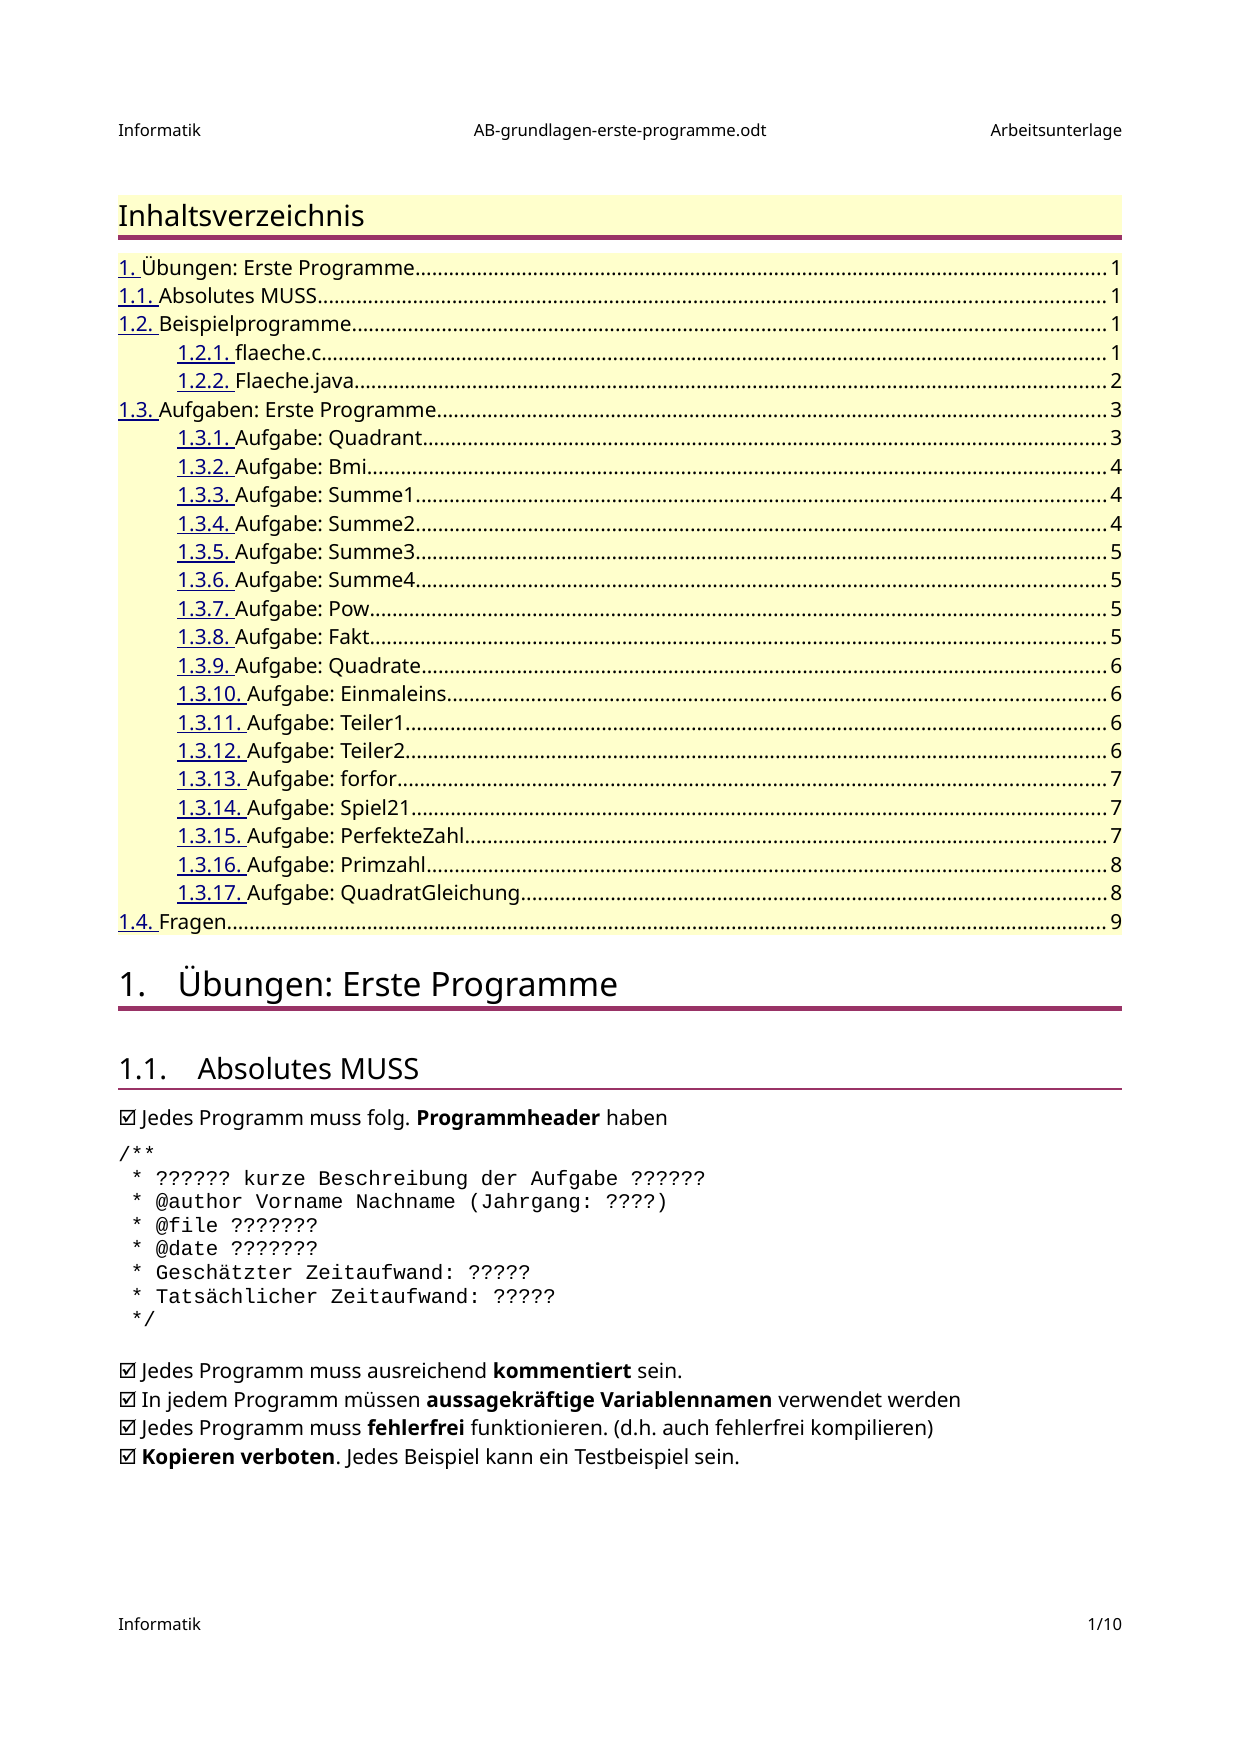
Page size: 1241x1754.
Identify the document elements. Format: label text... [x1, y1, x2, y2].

text /** [118, 1144, 1122, 1167]
text * ?????? kurze Beschreibung der Aufgabe ?????? [118, 1167, 1122, 1191]
text 1.3.2. Aufgabe: Bmi 4 [177, 452, 1122, 480]
subtitle Absolutes MUSS [118, 1049, 1122, 1088]
text 1.3.13. Aufgabe: forfor 7 [177, 764, 1122, 793]
text 1.3.8. Aufgabe: Fakt 5 [177, 622, 1122, 651]
list Jedes Programm muss fehlerfrei funktionieren. (d.h. auch fehlerfrei kompilieren) [118, 1413, 1122, 1442]
text 1.3.6. Aufgabe: Summe4 5 [177, 566, 1122, 594]
text 1.2.1. flaeche.c 1 [177, 338, 1122, 366]
text 1.3.11. Aufgabe: Teiler1 6 [177, 708, 1122, 736]
text 1.3.7. Aufgabe: Pow 5 [177, 594, 1122, 622]
text 1.3.1. Aufgabe: Quadrant 3 [177, 423, 1122, 452]
text 1.4. Fragen 9 [118, 907, 1122, 935]
text * @date ??????? [118, 1238, 1122, 1262]
text 1.3.9. Aufgabe: Quadrate 6 [177, 651, 1122, 679]
text 1.3.17. Aufgabe: QuadratGleichung 8 [177, 878, 1122, 907]
text 1.3.5. Aufgabe: Summe3 5 [177, 537, 1122, 566]
text 1.3.15. Aufgabe: PerfekteZahl 7 [177, 821, 1122, 850]
text 1.1. Absolutes MUSS 1 [118, 281, 1122, 309]
list Jedes Programm muss ausreichend kommentiert sein. [118, 1357, 1122, 1385]
text 1.2. Beispielprogramme 1 [118, 309, 1122, 338]
text * Geschätzter Zeitaufwand: ????? [118, 1262, 1122, 1286]
text 1.3.3. Aufgabe: Summe1 4 [177, 480, 1122, 509]
text * @file ??????? [118, 1215, 1122, 1238]
list Jedes Programm muss folg. Programmheader haben [118, 1103, 1122, 1131]
text * Tatsächlicher Zeitaufwand: ????? [118, 1286, 1122, 1309]
text 1.3.16. Aufgabe: Primzahl 8 [177, 850, 1122, 878]
text * @author Vorname Nachname (Jahrgang: ????) [118, 1191, 1122, 1215]
text 1.3.14. Aufgabe: Spiel21 7 [177, 793, 1122, 821]
text 1.3.4. Aufgabe: Summe2 4 [177, 509, 1122, 537]
text 1.3.12. Aufgabe: Teiler2 6 [177, 736, 1122, 764]
subtitle Inhaltsverzeichnis [118, 195, 1122, 235]
subtitle Übungen: Erste Programme [118, 960, 1122, 1006]
text */ [118, 1309, 1122, 1333]
text 1. Übungen: Erste Programme 1 [118, 253, 1122, 281]
text 1.3. Aufgaben: Erste Programme 3 [118, 395, 1122, 423]
list Kopieren verboten. Jedes Beispiel kann ein Testbeispiel sein. [118, 1442, 1122, 1470]
list In jedem Programm müssen aussagekräftige Variablennamen verwendet werden [118, 1385, 1122, 1413]
text 1.2.2. Flaeche.java 2 [177, 366, 1122, 395]
text 1.3.10. Aufgabe: Einmaleins 6 [177, 679, 1122, 708]
